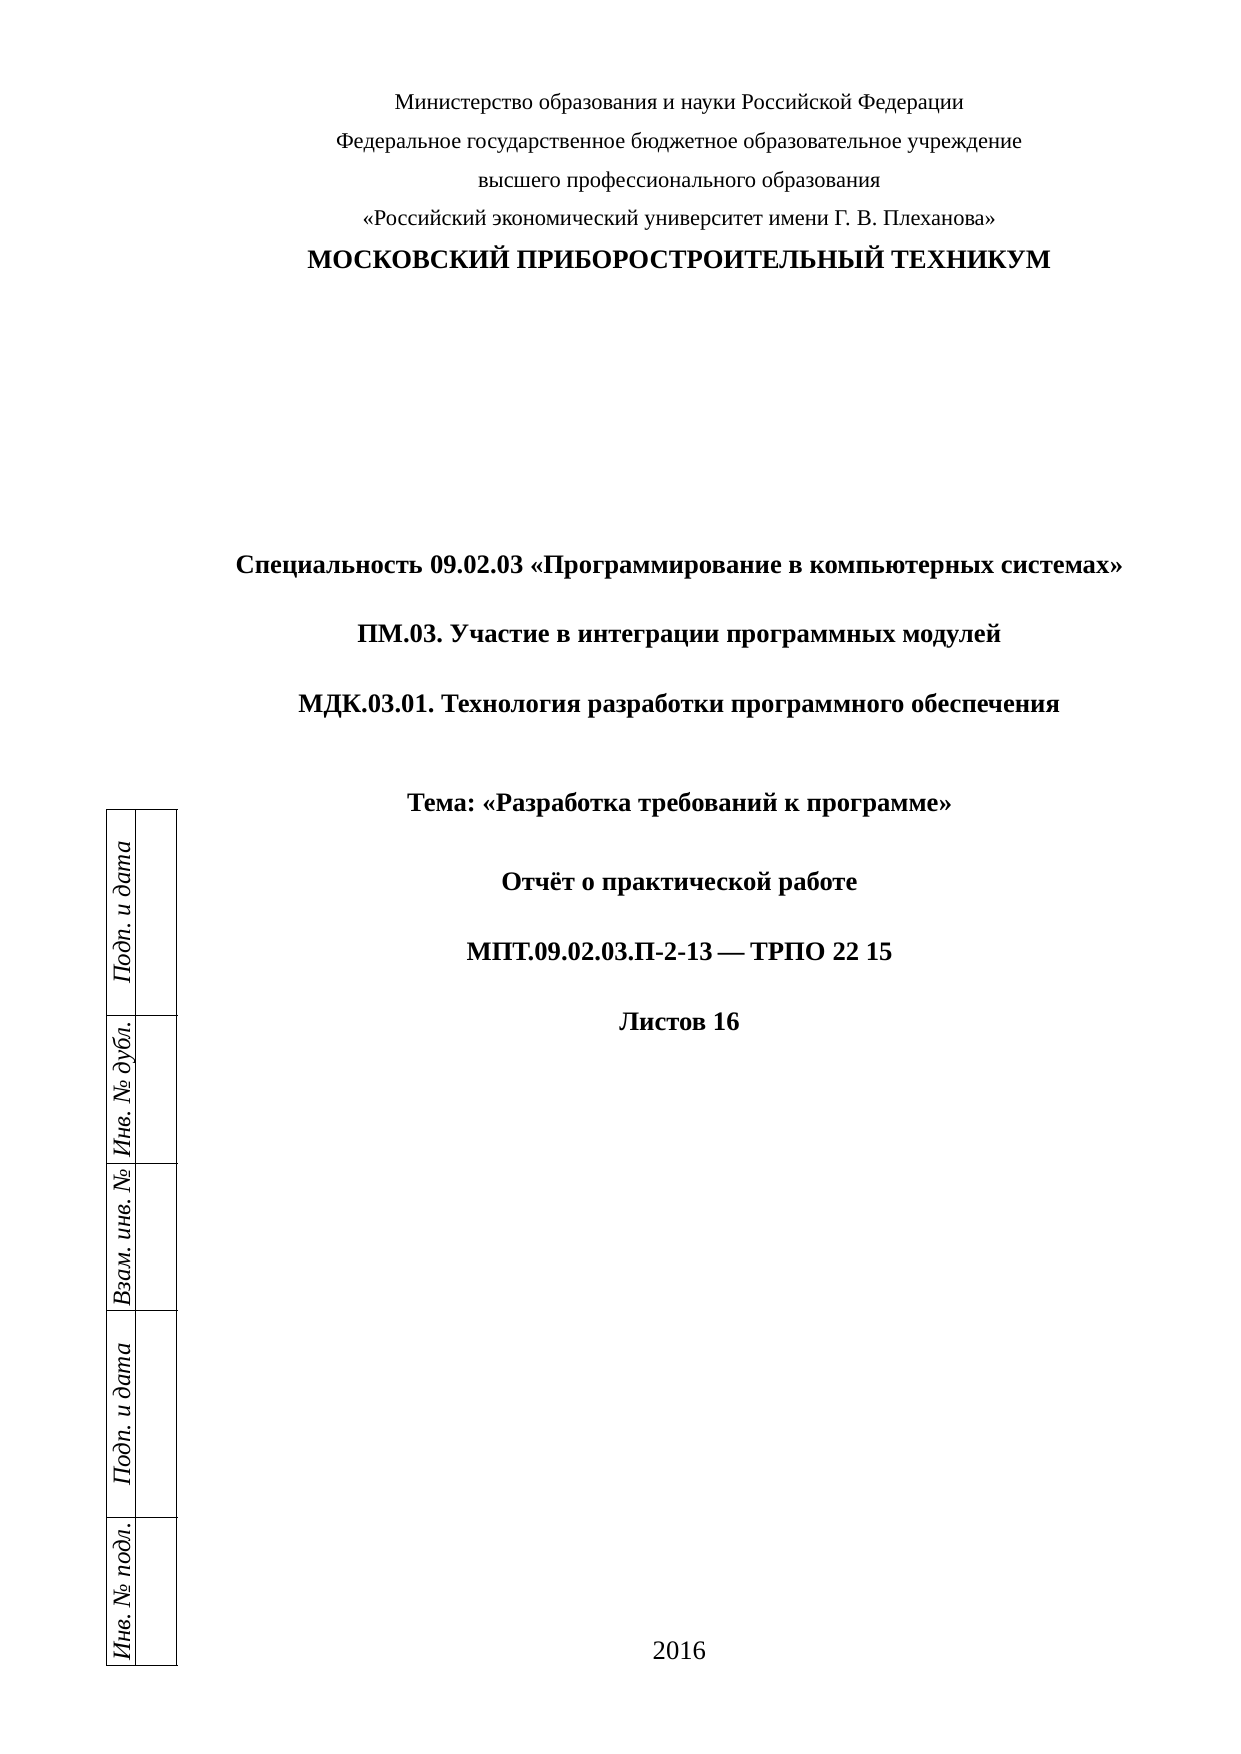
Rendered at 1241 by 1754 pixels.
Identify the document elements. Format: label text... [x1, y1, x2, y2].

text Тема: «Разработка требований к программе» [177, 787, 1181, 817]
text Министерство образования и науки Российской Федерации [177, 88, 1181, 114]
text Московский приборостроительный техникум [177, 243, 1181, 274]
text Специальность 09.02.03 «Программирование в компьютерных системах» [177, 548, 1181, 579]
text МПТ.09.02.03.П‑2‑13 — ТРПО 22 15 [177, 935, 1181, 966]
text ПМ.03. Участие в интеграции программных модулей [177, 618, 1181, 648]
text Листов 16 [177, 1005, 1181, 1036]
text Отчёт о практической работе [177, 866, 1181, 896]
text МДК.03.01. Технология разработки программного обеспечения [177, 687, 1181, 718]
text Федеральное государственное бюджетное образовательное учреждение высшего профессионального образования «Российский экономический университет имени Г. В. Плеханова» [177, 127, 1181, 231]
